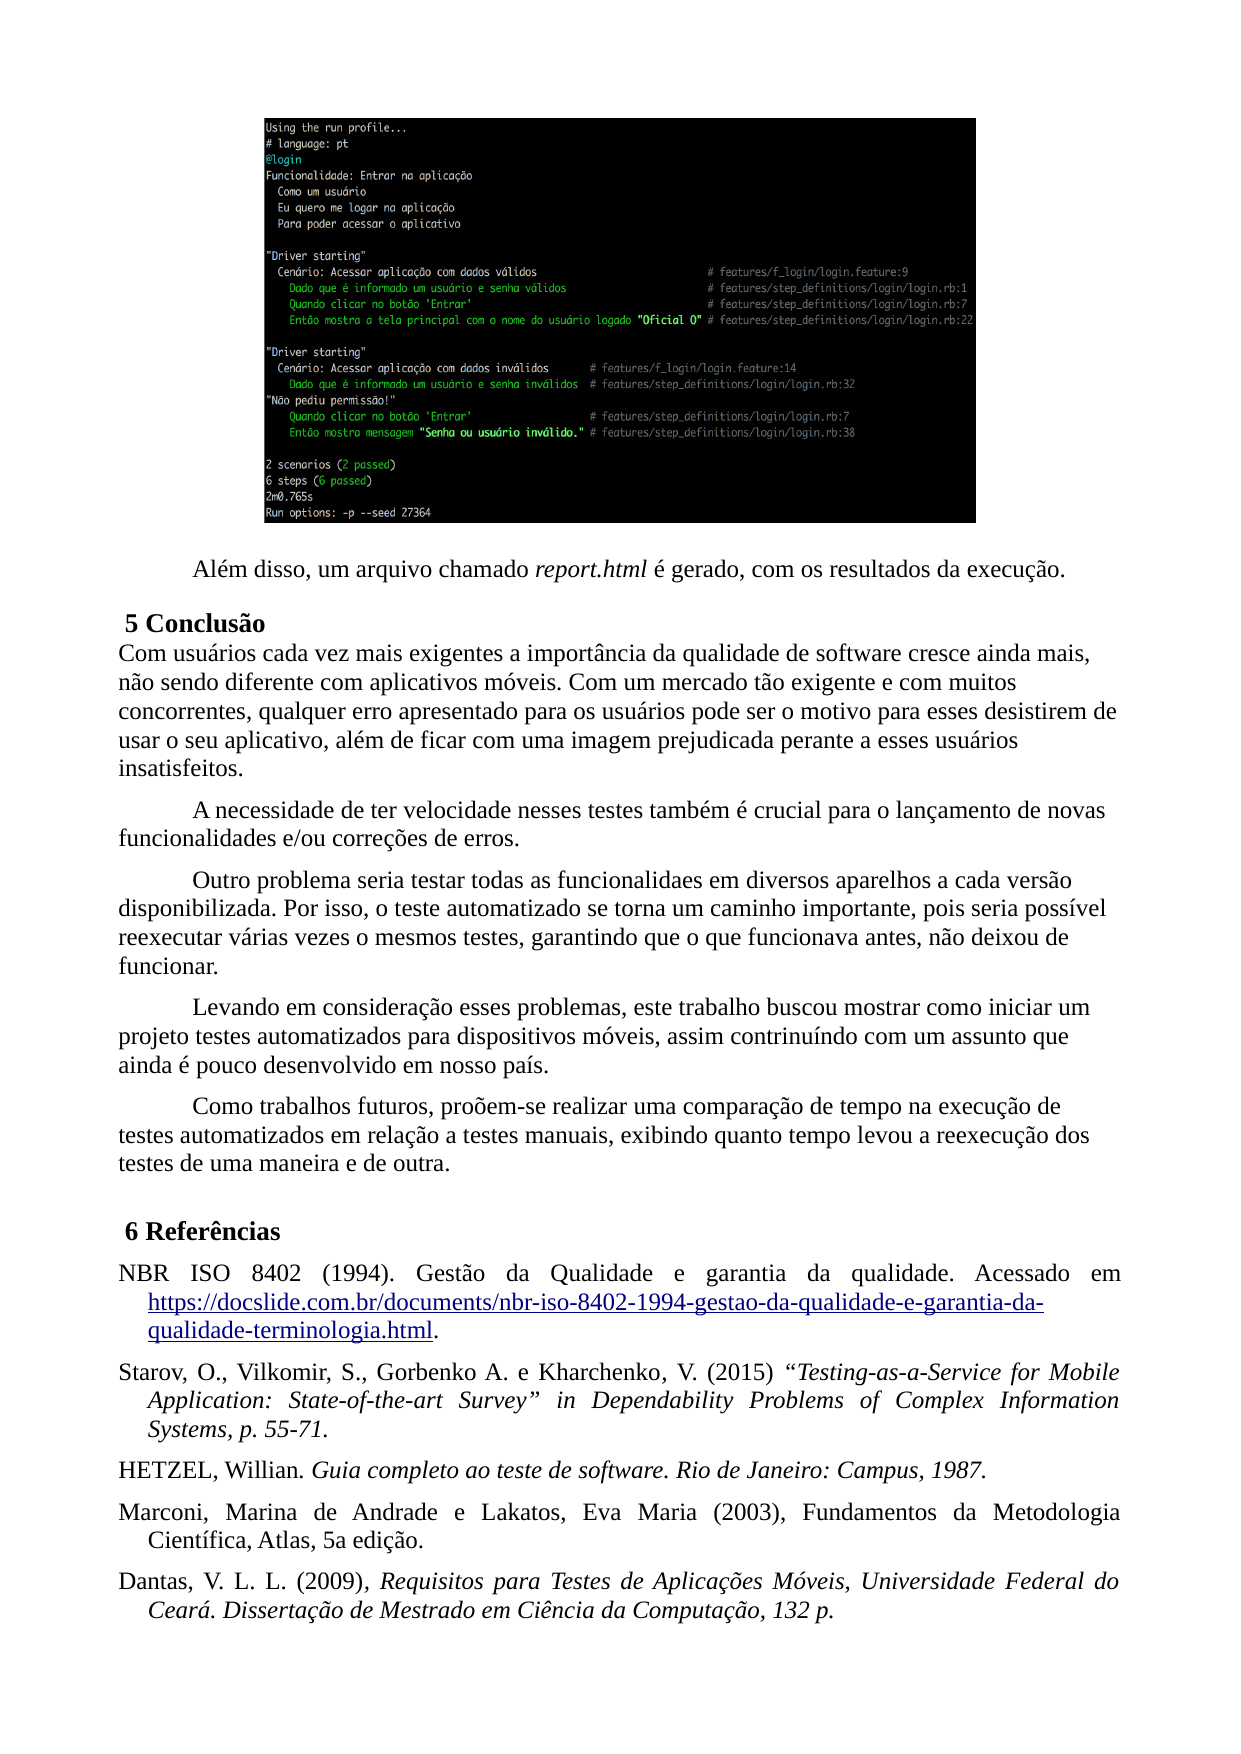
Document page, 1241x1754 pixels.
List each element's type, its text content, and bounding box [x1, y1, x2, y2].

picture [264, 118, 976, 523]
text Com usuários cada vez mais exigentes a importância da qualidade de software cresce ainda mais, não sendo diferente com aplicativos móveis. Com um mercado tão exigente e com muitos concorrentes, qualquer erro apresentado para os usuários pode ser o motivo para esses desistirem de usar o seu aplicativo, além de ficar com uma imagem prejudicada perante a esses usuários insatisfeitos. [118, 638, 1122, 782]
text A necessidade de ter velocidade nesses testes também é crucial para o lançamento de novas funcionalidades e/ou correções de erros. [118, 795, 1122, 852]
text Starov, O., Vilkomir, S., Gorbenko A. e Kharchenko, V. (2015) “Testing-as-a-Service for Mobile Application: State-of-the-art Survey” in Dependability Problems of Complex Information Systems, p. 55-71. [118, 1357, 1122, 1443]
text HETZEL, Willian. Guia completo ao teste de software. Rio de Janeiro: Campus, 1987. [118, 1455, 1122, 1484]
text Dantas, V. L. L. (2009), Requisitos para Testes de Aplicações Móveis, Universidade Federal do Ceará. Dissertação de Mestrado em Ciência da Computação, 132 p. [118, 1566, 1122, 1624]
text Além disso, um arquivo chamado report.html é gerado, com os resultados da execução. [118, 554, 1122, 583]
text Levando em consideração esses problemas, este trabalho buscou mostrar como iniciar um projeto testes automatizados para dispositivos móveis, assim contrinuíndo com um assunto que ainda é pouco desenvolvido em nosso país. [118, 992, 1122, 1078]
text Marconi, Marina de Andrade e Lakatos, Eva Maria (2003), Fundamentos da Metodologia Científica, Atlas, 5a edição. [118, 1497, 1122, 1554]
title Referências [118, 1214, 1119, 1246]
title Conclusão [118, 607, 1119, 638]
text NBR ISO 8402 (1994). Gestão da Qualidade e garantia da qualidade. Acessado em https://docslide.com.br/documents/nbr-iso-8402-1994-gestao-da-qualidade-e-garantia-da-qualidade-terminologia.html. [118, 1258, 1122, 1344]
text Como trabalhos futuros, proõem-se realizar uma comparação de tempo na execução de testes automatizados em relação a testes manuais, exibindo quanto tempo levou a reexecução dos testes de uma maneira e de outra. [118, 1091, 1122, 1177]
text Outro problema seria testar todas as funcionalidaes em diversos aparelhos a cada versão disponibilizada. Por isso, o teste automatizado se torna um caminho importante, pois seria possível reexecutar várias vezes o mesmos testes, garantindo que o que funcionava antes, não deixou de funcionar. [118, 865, 1122, 980]
